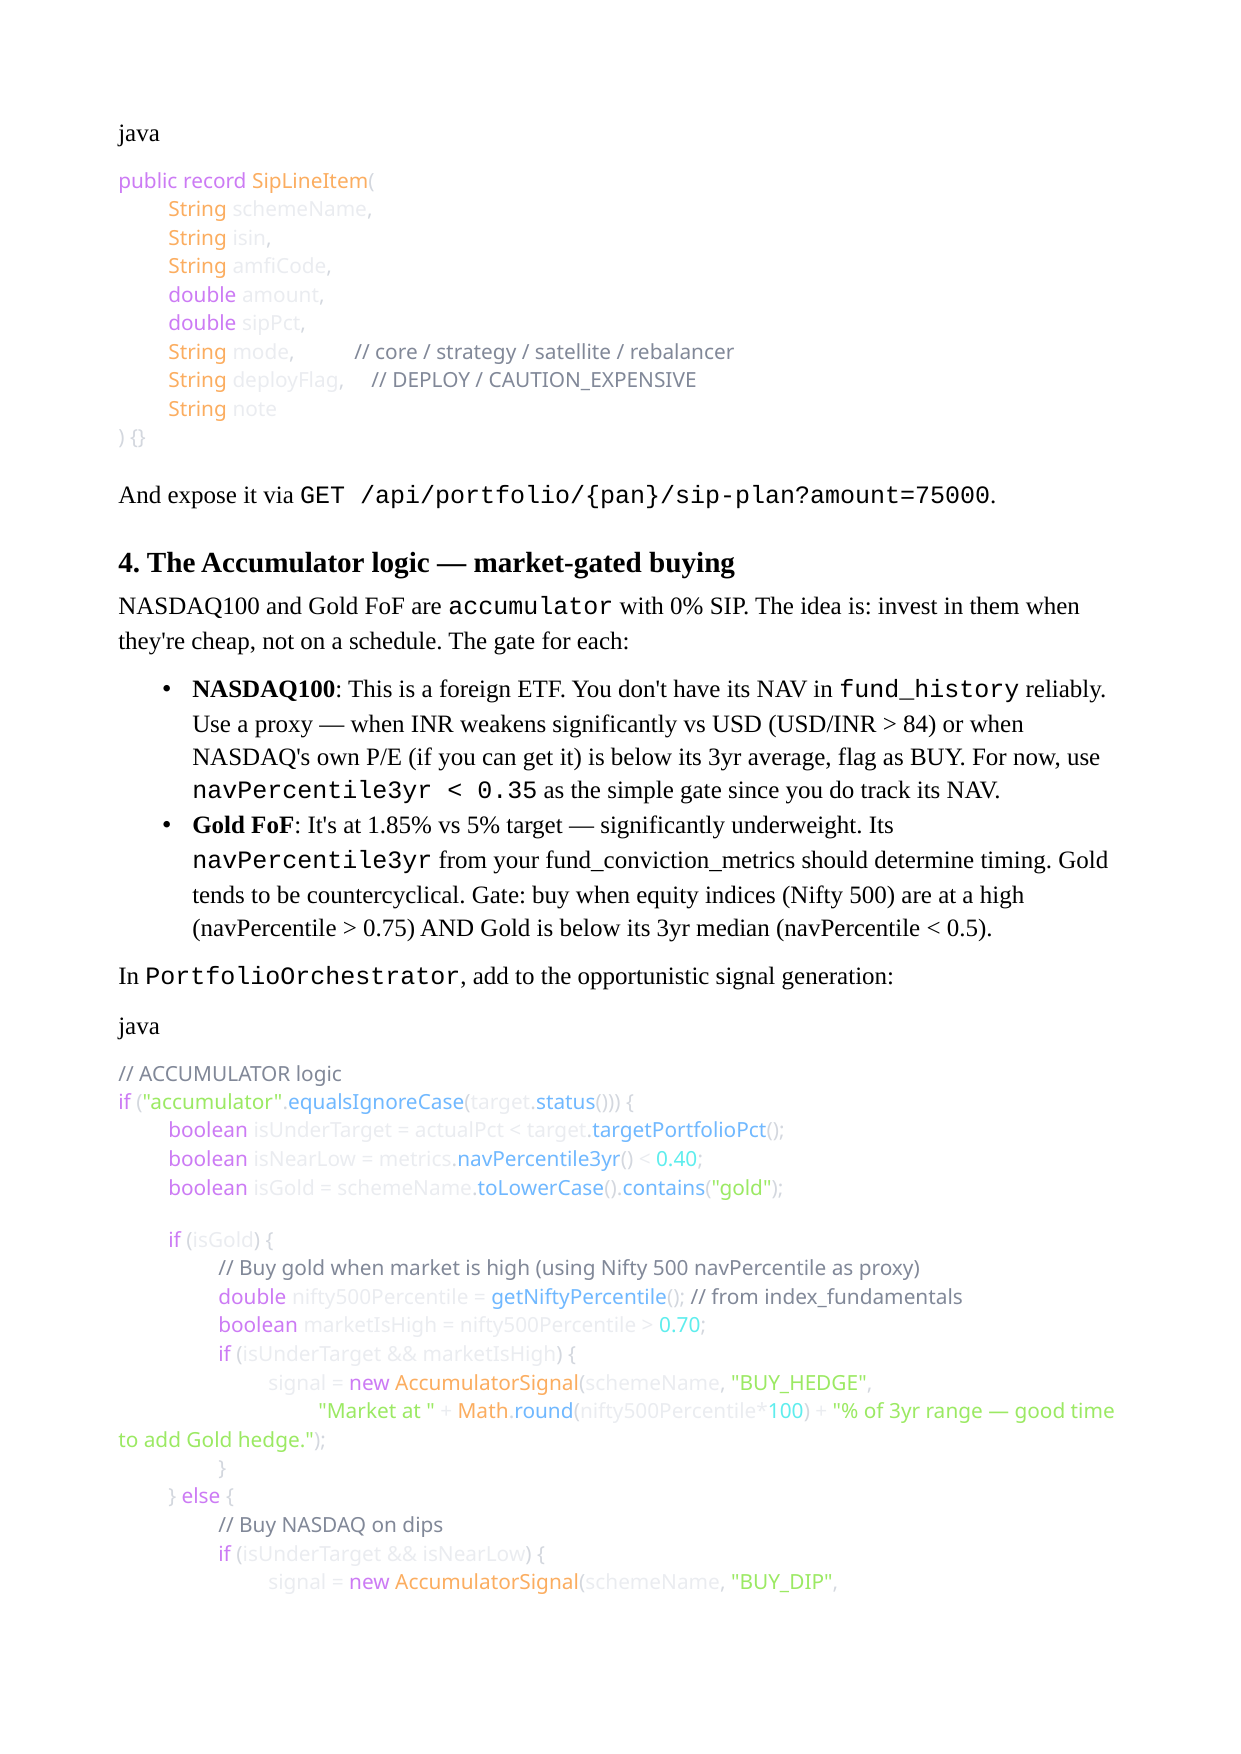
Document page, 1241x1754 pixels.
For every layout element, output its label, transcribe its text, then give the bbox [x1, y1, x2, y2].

text signal = new AccumulatorSignal(schemeName, "BUY_DIP", [118, 1567, 1122, 1596]
text } [118, 1453, 1122, 1482]
text String isin, [118, 223, 1122, 251]
text if (isGold) { [118, 1225, 1122, 1253]
text boolean isUnderTarget = actualPct < target.targetPortfolioPct(); [118, 1116, 1122, 1144]
text // Buy gold when market is high (using Nifty 500 navPercentile as proxy) [118, 1253, 1122, 1282]
text And expose it via GET /api/portfolio/{pan}/sip-plan?amount=75000. [118, 480, 1122, 511]
text String amfiCode, [118, 251, 1122, 280]
text "Market at " + Math.round(nifty500Percentile*100) + "% of 3yr range — good time to add Gold hedge."); [118, 1396, 1122, 1453]
text // Buy NASDAQ on dips [118, 1510, 1122, 1539]
text java [118, 1011, 1122, 1040]
text public record SipLineItem( [118, 166, 1122, 194]
text // ACCUMULATOR logic [118, 1059, 1122, 1087]
text boolean isGold = schemeName.toLowerCase().contains("gold"); [118, 1173, 1122, 1201]
subtitle 4. The Accumulator logic — market-gated buying [118, 545, 1122, 578]
list Gold FoF: It's at 1.85% vs 5% target — significantly underweight. Its navPercentile3yr from your fund_conviction_metrics should determine timing. Gold tends to be countercyclical. Gate: buy when equity indices (Nifty 500) are at a high (navPercentile > 0.75) AND Gold is below its 3yr median (navPercentile < 0.5). [162, 810, 1122, 942]
text } else { [118, 1482, 1122, 1510]
text In PortfolioOrchestrator, add to the opportunistic signal generation: [118, 961, 1122, 992]
text double amount, [118, 280, 1122, 308]
text if (isUnderTarget && marketIsHigh) { [118, 1339, 1122, 1368]
text signal = new AccumulatorSignal(schemeName, "BUY_HEDGE", [118, 1368, 1122, 1396]
text NASDAQ100 and Gold FoF are accumulator with 0% SIP. The idea is: invest in them when they're cheap, not on a schedule. The gate for each: [118, 591, 1122, 655]
text String mode, // core / strategy / satellite / rebalancer [118, 337, 1122, 365]
text boolean isNearLow = metrics.navPercentile3yr() < 0.40; [118, 1144, 1122, 1173]
text String deployFlag, // DEPLOY / CAUTION_EXPENSIVE [118, 365, 1122, 394]
text String note [118, 394, 1122, 422]
text if ("accumulator".equalsIgnoreCase(target.status())) { [118, 1087, 1122, 1116]
text java [118, 118, 1122, 147]
text String schemeName, [118, 194, 1122, 223]
text double sipPct, [118, 308, 1122, 337]
text boolean marketIsHigh = nifty500Percentile > 0.70; [118, 1311, 1122, 1339]
list NASDAQ100: This is a foreign ETF. You don't have its NAV in fund_history reliably. Use a proxy — when INR weakens significantly vs USD (USD/INR > 84) or when NASDAQ's own P/E (if you can get it) is below its 3yr average, flag as BUY. For now, use navPercentile3yr < 0.35 as the simple gate since you do track its NAV. [162, 674, 1122, 806]
text ) {} [118, 422, 1122, 451]
text double nifty500Percentile = getNiftyPercentile(); // from index_fundamentals [118, 1282, 1122, 1311]
text if (isUnderTarget && isNearLow) { [118, 1539, 1122, 1567]
